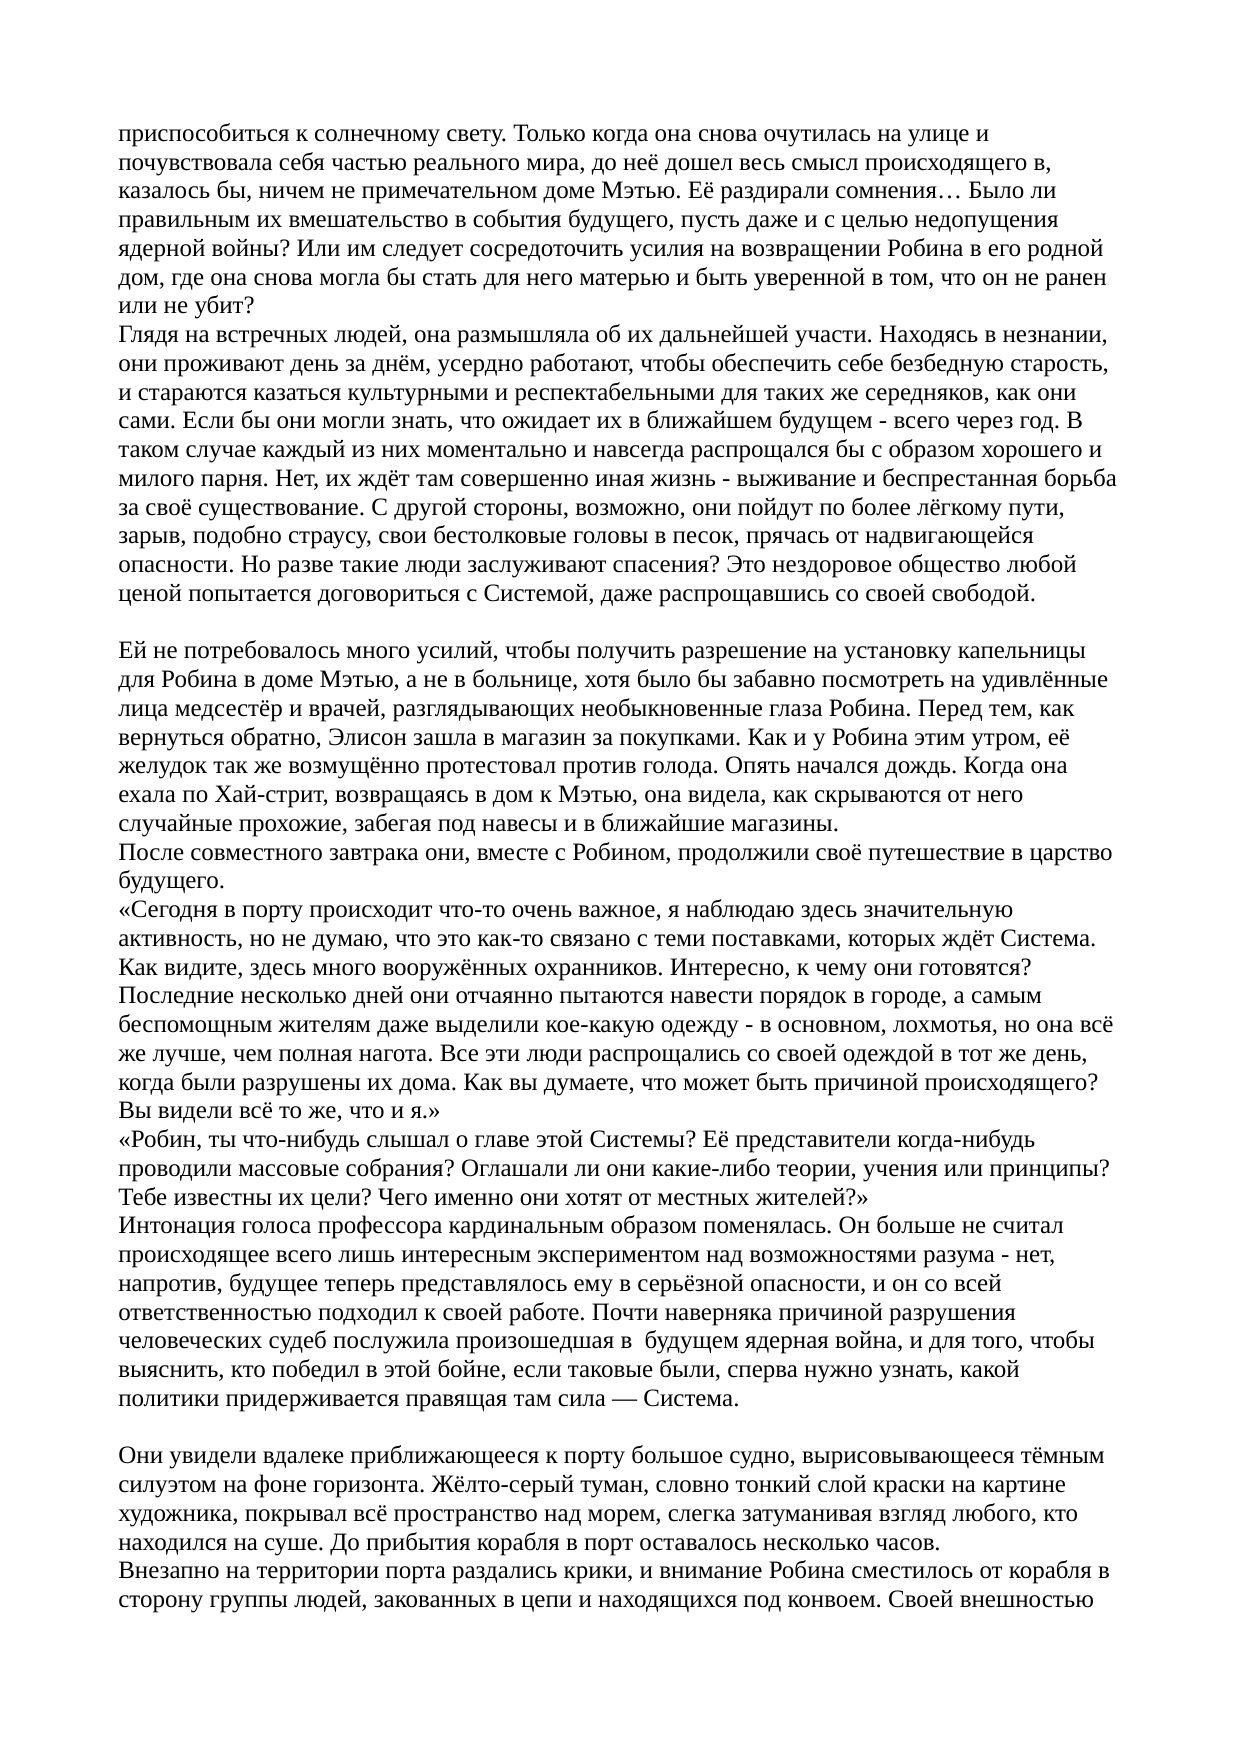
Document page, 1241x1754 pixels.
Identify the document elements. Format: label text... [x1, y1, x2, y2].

text «Сегодня в порту происходит что-то очень важное, я наблюдаю здесь значительную активность, но не думаю, что это как-то связано с теми поставками, которых ждёт Система. Как видите, здесь много вооружённых охранников. Интересно, к чему они готовятся? Последние несколько дней они отчаянно пытаются навести порядок в городе, а самым беспомощным жителям даже выделили кое-какую одежду - в основном, лохмотья, но она всё же лучше, чем полная нагота. Все эти люди распрощались со своей одеждой в тот же день, когда были разрушены их дома. Как вы думаете, что может быть причиной происходящего? Вы видели всё то же, что и я.» [118, 894, 1122, 1124]
text Интонация голоса профессора кардинальным образом поменялась. Он больше не считал происходящее всего лишь интересным экспериментом над возможностями разума - нет, напротив, будущее теперь представлялось ему в серьёзной опасности, и он со всей ответственностью подходил к своей работе. Почти наверняка причиной разрушения человеческих судеб послужила произошедшая в будущем ядерная война, и для того, чтобы выяснить, кто победил в этой бойне, если таковые были, сперва нужно узнать, какой политики придерживается правящая там сила — Система. [118, 1211, 1122, 1412]
text Ей не потребовалось много усилий, чтобы получить разрешение на установку капельницы для Робина в доме Мэтью, а не в больнице, хотя было бы забавно посмотреть на удивлённые лица медсестёр и врачей, разглядывающих необыкновенные глаза Робина. Перед тем, как вернуться обратно, Элисон зашла в магазин за покупками. Как и у Робина этим утром, её желудок так же возмущённо протестовал против голода. Опять начался дождь. Когда она ехала по Хай-стрит, возвращаясь в дом к Мэтью, она видела, как скрываются от него случайные прохожие, забегая под навесы и в ближайшие магазины. [118, 636, 1122, 837]
text Они увидели вдалеке приближающееся к порту большое судно, вырисовывающееся тёмным силуэтом на фоне горизонта. Жёлто-серый туман, словно тонкий слой краски на картине художника, покрывал всё пространство над морем, слегка затуманивая взгляд любого, кто находился на суше. До прибытия корабля в порт оставалось несколько часов. [118, 1441, 1122, 1556]
text Глядя на встречных людей, она размышляла об их дальнейшей участи. Находясь в незнании, они проживают день за днём, усердно работают, чтобы обеспечить себе безбедную старость, и стараются казаться культурными и респектабельными для таких же середняков, как они сами. Если бы они могли знать, что ожидает их в ближайшем будущем - всего через год. В таком случае каждый из них моментально и навсегда распрощался бы с образом хорошего и милого парня. Нет, их ждёт там совершенно иная жизнь - выживание и беспрестанная борьба за своё существование. С другой стороны, возможно, они пойдут по более лёгкому пути, зарыв, подобно страусу, свои бестолковые головы в песок, прячась от надвигающейся опасности. Но разве такие люди заслуживают спасения? Это нездоровое общество любой ценой попытается договориться с Системой, даже распрощавшись со своей свободой. [118, 319, 1122, 607]
text приспособиться к солнечному свету. Только когда она снова очутилась на улице и почувствовала себя частью реального мира, до неё дошел весь смысл происходящего в, казалось бы, ничем не примечательном доме Мэтью. Её раздирали сомнения… Было ли правильным их вмешательство в события будущего, пусть даже и с целью недопущения ядерной войны? Или им следует сосредоточить усилия на возвращении Робина в его родной дом, где она снова могла бы стать для него матерью и быть уверенной в том, что он не ранен или не убит? [118, 118, 1122, 319]
text Внезапно на территории порта раздались крики, и внимание Робина сместилось от корабля в сторону группы людей, закованных в цепи и находящихся под конвоем. Своей внешностью [118, 1556, 1122, 1613]
text После совместного завтрака они, вместе с Робином, продолжили своё путешествие в царство будущего. [118, 837, 1122, 894]
text «Робин, ты что-нибудь слышал о главе этой Системы? Её представители когда-нибудь проводили массовые собрания? Оглашали ли они какие-либо теории, учения или принципы? Тебе известны их цели? Чего именно они хотят от местных жителей?» [118, 1124, 1122, 1211]
